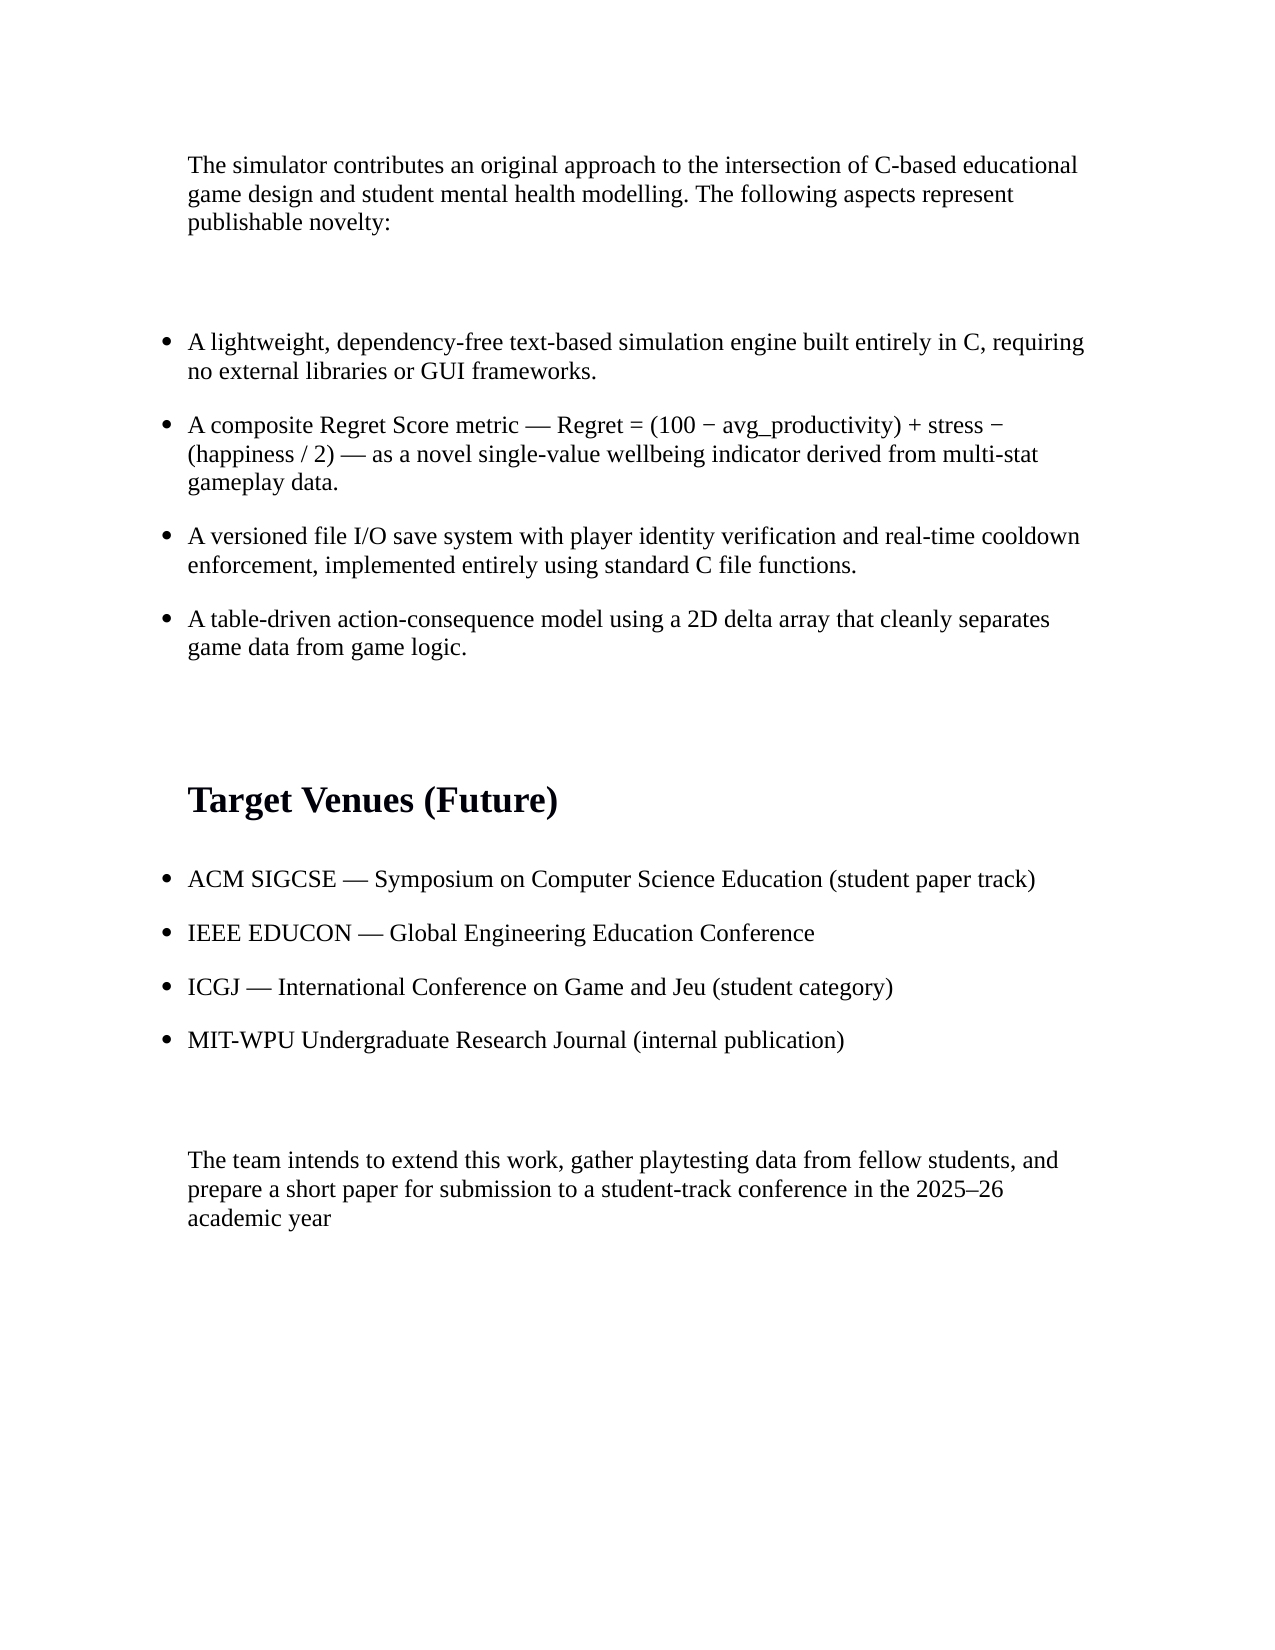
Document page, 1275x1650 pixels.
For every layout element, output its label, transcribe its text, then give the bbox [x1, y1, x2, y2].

list A table-driven action-consequence model using a 2D delta array that cleanly separates game data from game logic. [162, 604, 1087, 661]
text The team intends to extend this work, gather playtesting data from fellow students, and prepare a short paper for submission to a student-track conference in the 2025–26 academic year [187, 1146, 1087, 1232]
list ACM SIGCSE — Symposium on Computer Science Education (student paper track) [162, 864, 1087, 893]
text The simulator contributes an original approach to the intersection of C-based educational game design and student mental health modelling. The following aspects represent publishable novelty: [187, 150, 1087, 236]
list IEEE EDUCON — Global Engineering Education Conference [162, 918, 1087, 947]
list ICGJ — International Conference on Game and Jeu (student category) [162, 972, 1087, 1001]
subtitle Target Venues (Future) [187, 777, 1087, 821]
list A lightweight, dependency-free text-based simulation engine built entirely in C, requiring no external libraries or GUI frameworks. [162, 327, 1087, 385]
list MIT-WPU Undergraduate Research Journal (internal publication) [162, 1026, 1087, 1054]
list A composite Regret Score metric — Regret = (100 − avg_productivity) + stress − (happiness / 2) — as a novel single-value wellbeing indicator derived from multi-stat gameplay data. [162, 410, 1087, 496]
list A versioned file I/O save system with player identity verification and real-time cooldown enforcement, implemented entirely using standard C file functions. [162, 521, 1087, 579]
